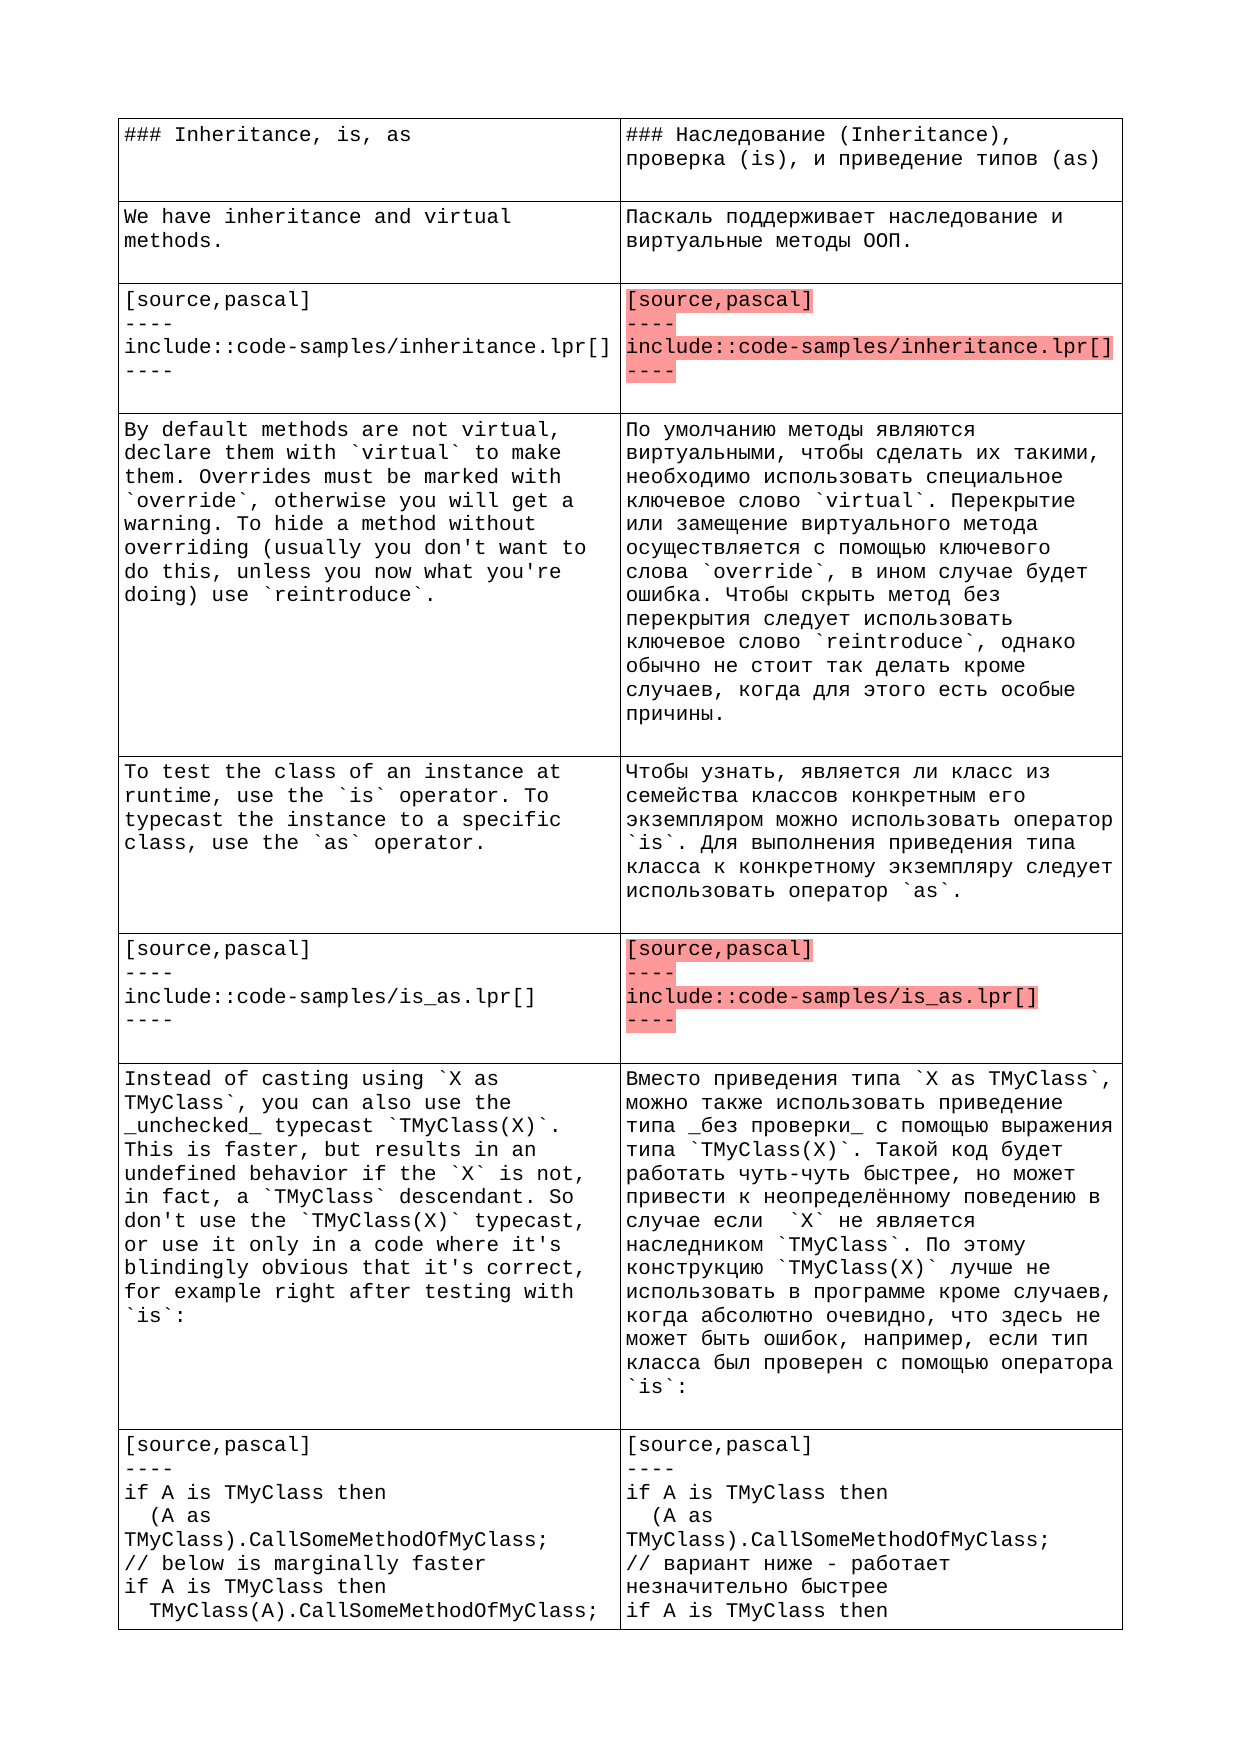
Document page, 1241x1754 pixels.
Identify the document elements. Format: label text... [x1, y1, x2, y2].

table_cell Instead of casting using `X as TMyClass`, you can also use the _unchecked_ typecast `TMyClass(X)`. This is faster, but results in an undefined behavior if the `X` is not, in fact, a `TMyClass` descendant. So don't use the `TMyClass(X)` typecast, or use it only in a code where it's blindingly obvious that it's correct, for example right after testing with `is`: [119, 1064, 620, 1429]
table_cell We have inheritance and virtual methods. [119, 202, 620, 283]
table_cell [source,pascal] ---- include::code-samples/is_as.lpr[] ---- [119, 934, 620, 1062]
table_cell ### Наследование (Inheritance), проверка (is), и приведение типов (as) [621, 119, 1122, 201]
table_cell [source,pascal] ---- include::code-samples/is_as.lpr[] ---- [621, 934, 1122, 1062]
table_cell To test the class of an instance at runtime, use the `is` operator. To typecast the instance to a specific class, use the `as` operator. [119, 757, 620, 933]
table_cell По умолчанию методы являются виртуальными, чтобы сделать их такими, необходимо использовать специальное ключевое слово `virtual`. Перекрытие или замещение виртуального метода осуществляется с помощью ключевого слова `override`, в ином случае будет ошибка. Чтобы скрыть метод без перекрытия следует использовать ключевое слово `reintroduce`, однако обычно не стоит так делать кроме случаев, когда для этого есть особые причины. [621, 414, 1122, 756]
table_cell Вместо приведения типа `X as TMyClass`, можно также использовать приведение типа _без проверки_ с помощью выражения типа `TMyClass(X)`. Такой код будет работать чуть-чуть быстрее, но может привести к неопределённому поведению в случае если `X` не является наследником `TMyClass`. По этому конструкцию `TMyClass(X)` лучше не использовать в программе кроме случаев, когда абсолютно очевидно, что здесь не может быть ошибок, например, если тип класса был проверен с помощью оператора `is`: [621, 1064, 1122, 1429]
table_cell [source,pascal] ---- include::code-samples/inheritance.lpr[] ---- [119, 284, 620, 413]
table_cell [source,pascal] ---- if A is TMyClass then (A as TMyClass).CallSomeMethodOfMyClass; // вариант ниже - работает незначительно быстрее if A is TMyClass then [621, 1430, 1122, 1629]
table_cell Чтобы узнать, является ли класс из семейства классов конкретным его экземпляром можно использовать оператор `is`. Для выполнения приведения типа класса к конкретному экземпляру следует использовать оператор `as`. [621, 757, 1122, 933]
table_cell Паскаль поддерживает наследование и виртуальные методы ООП. [621, 202, 1122, 283]
table_cell ### Inheritance, is, as [119, 119, 620, 201]
table_cell By default methods are not virtual, declare them with `virtual` to make them. Overrides must be marked with `override`, otherwise you will get a warning. To hide a method without overriding (usually you don't want to do this, unless you now what you're doing) use `reintroduce`. [119, 414, 620, 756]
table_cell [source,pascal] ---- if A is TMyClass then (A as TMyClass).CallSomeMethodOfMyClass; // below is marginally faster if A is TMyClass then TMyClass(A).CallSomeMethodOfMyClass; ---- [119, 1430, 620, 1629]
table_cell [source,pascal] ---- include::code-samples/inheritance.lpr[] ---- [621, 284, 1122, 413]
